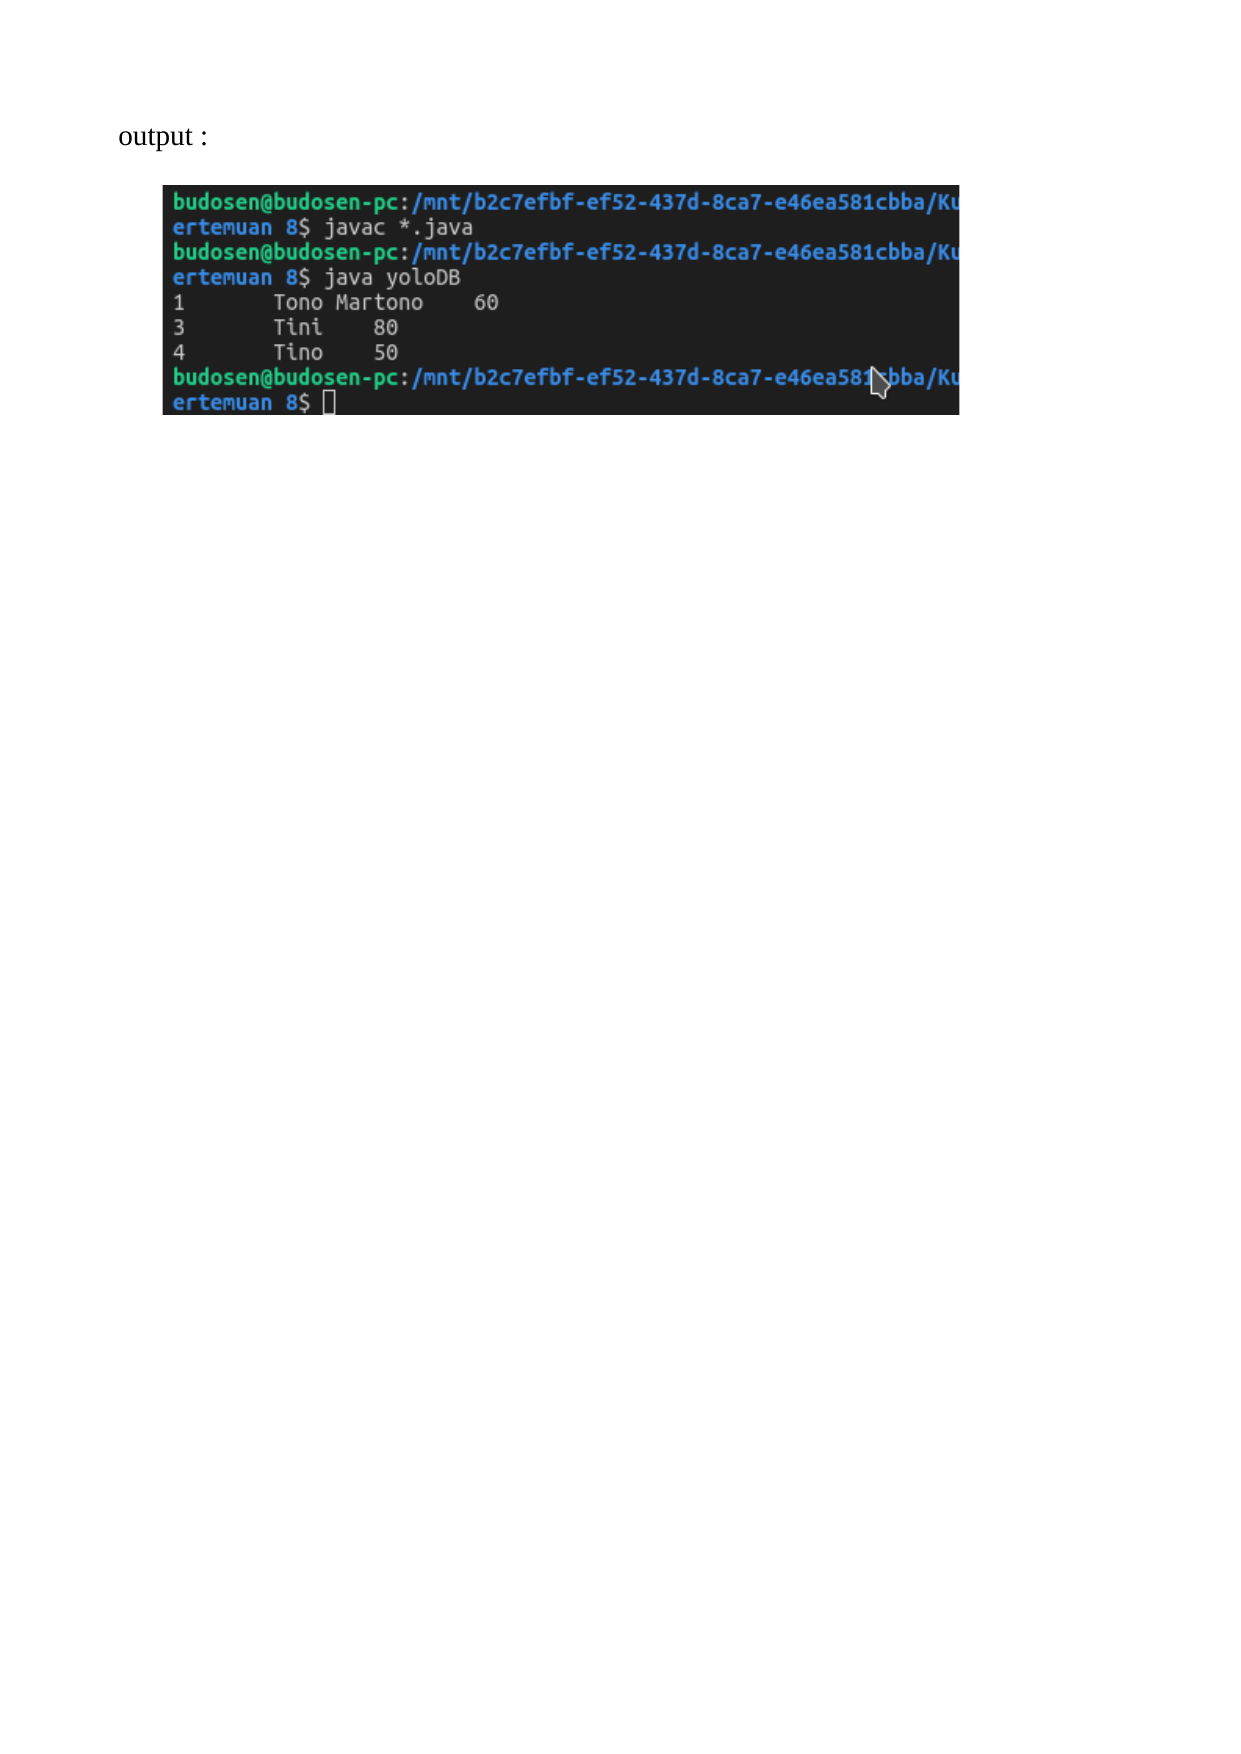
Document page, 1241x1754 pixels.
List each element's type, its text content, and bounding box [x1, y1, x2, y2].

picture [162, 185, 960, 415]
text output : [118, 118, 1122, 152]
